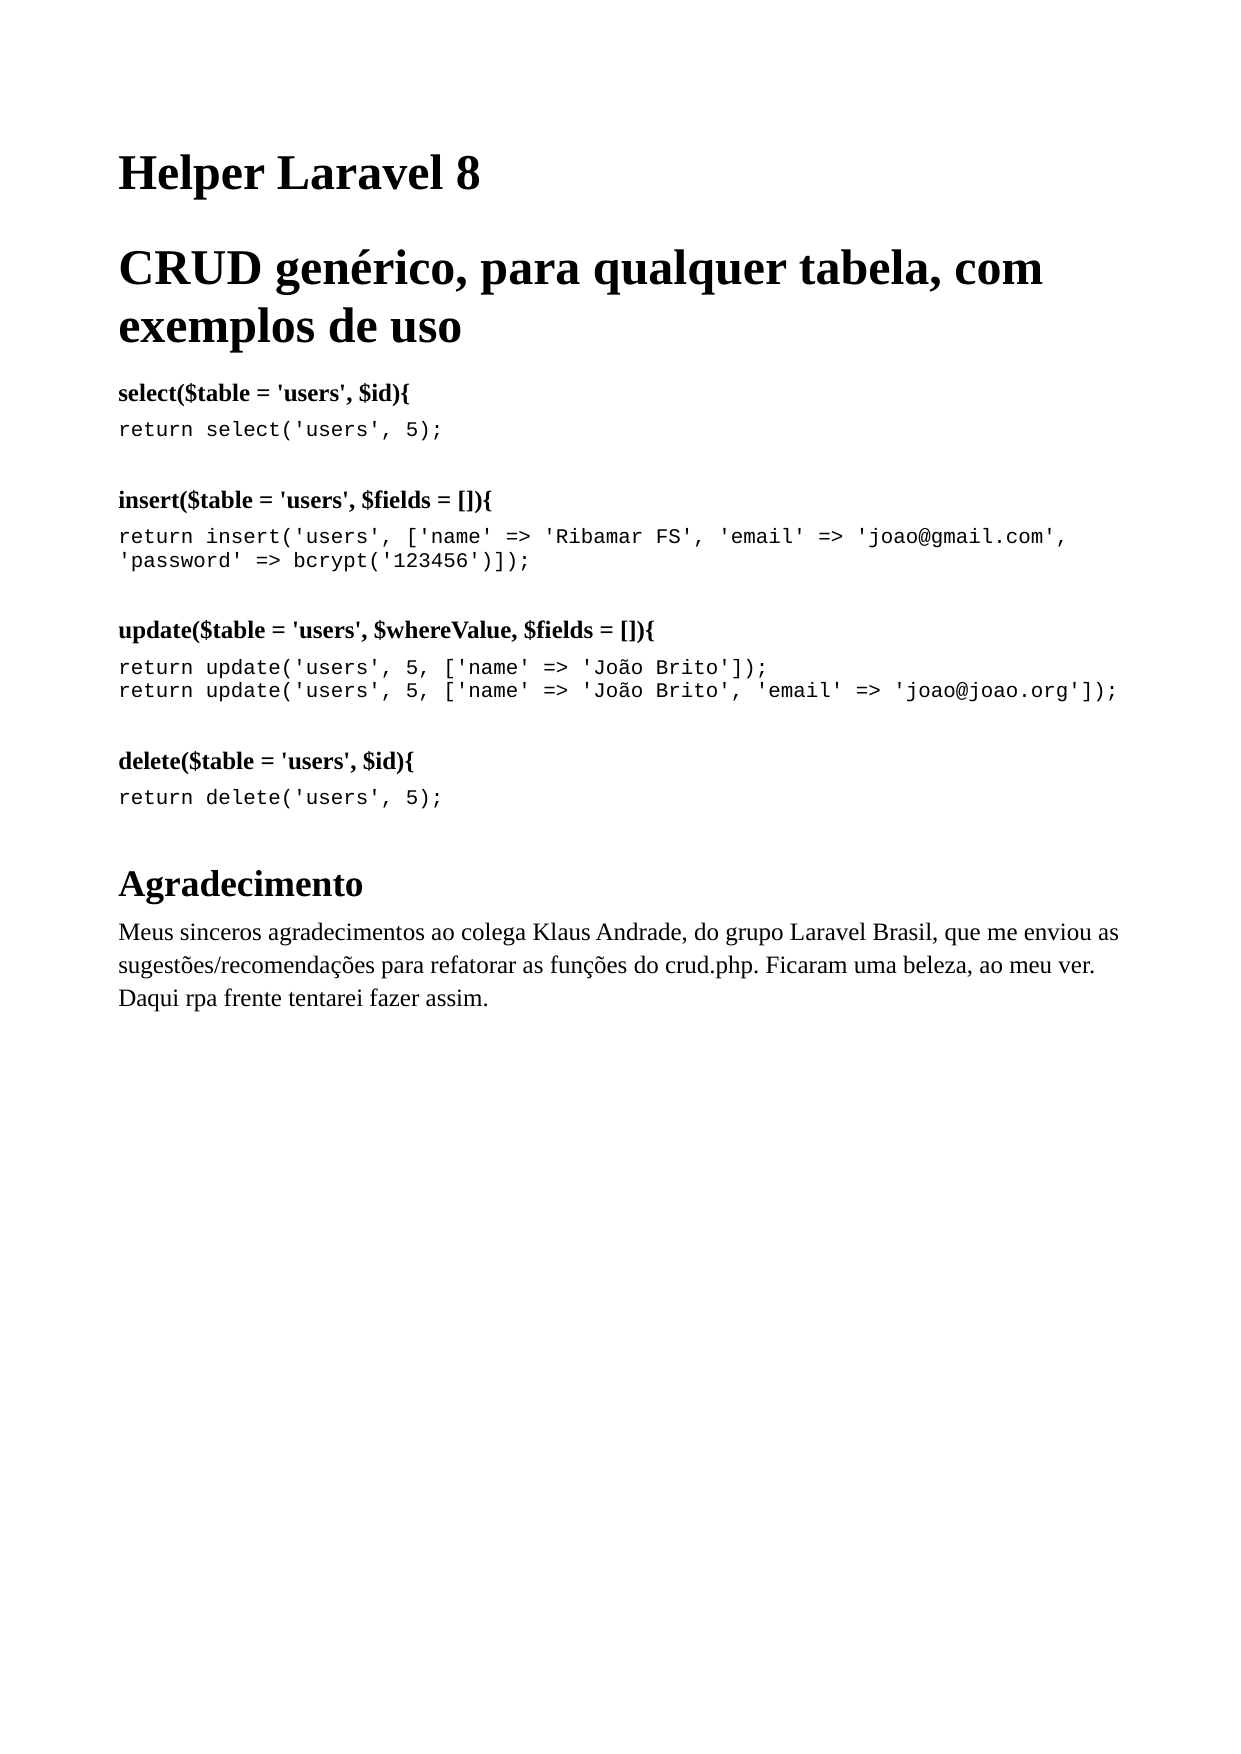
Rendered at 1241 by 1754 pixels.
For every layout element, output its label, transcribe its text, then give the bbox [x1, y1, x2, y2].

text return update('users', 5, ['name' => 'João Brito']); [118, 657, 1122, 680]
subtitle insert($table = 'users', $fields = []){ [118, 485, 1122, 514]
text return insert('users', ['name' => 'Ribamar FS', 'email' => 'joao@gmail.com', 'password' => bcrypt('123456')]); [118, 526, 1122, 573]
subtitle Agradecimento [118, 861, 1122, 904]
text return update('users', 5, ['name' => 'João Brito', 'email' => 'joao@joao.org']); [118, 680, 1122, 704]
text return select('users', 5); [118, 419, 1122, 443]
text Meus sinceros agradecimentos ao colega Klaus Andrade, do grupo Laravel Brasil, que me enviou as sugestões/recomendações para refatorar as funções do crud.php. Ficaram uma beleza, ao meu ver. Daqui rpa frente tentarei fazer assim. [118, 917, 1122, 1012]
subtitle CRUD genérico, para qualquer tabela, com exemplos de uso [118, 238, 1122, 353]
subtitle Helper Laravel 8 [118, 143, 1122, 201]
subtitle update($table = 'users', $whereValue, $fields = []){ [118, 616, 1122, 644]
subtitle delete($table = 'users', $id){ [118, 746, 1122, 775]
subtitle select($table = 'users', $id){ [118, 378, 1122, 407]
text return delete('users', 5); [118, 787, 1122, 811]
